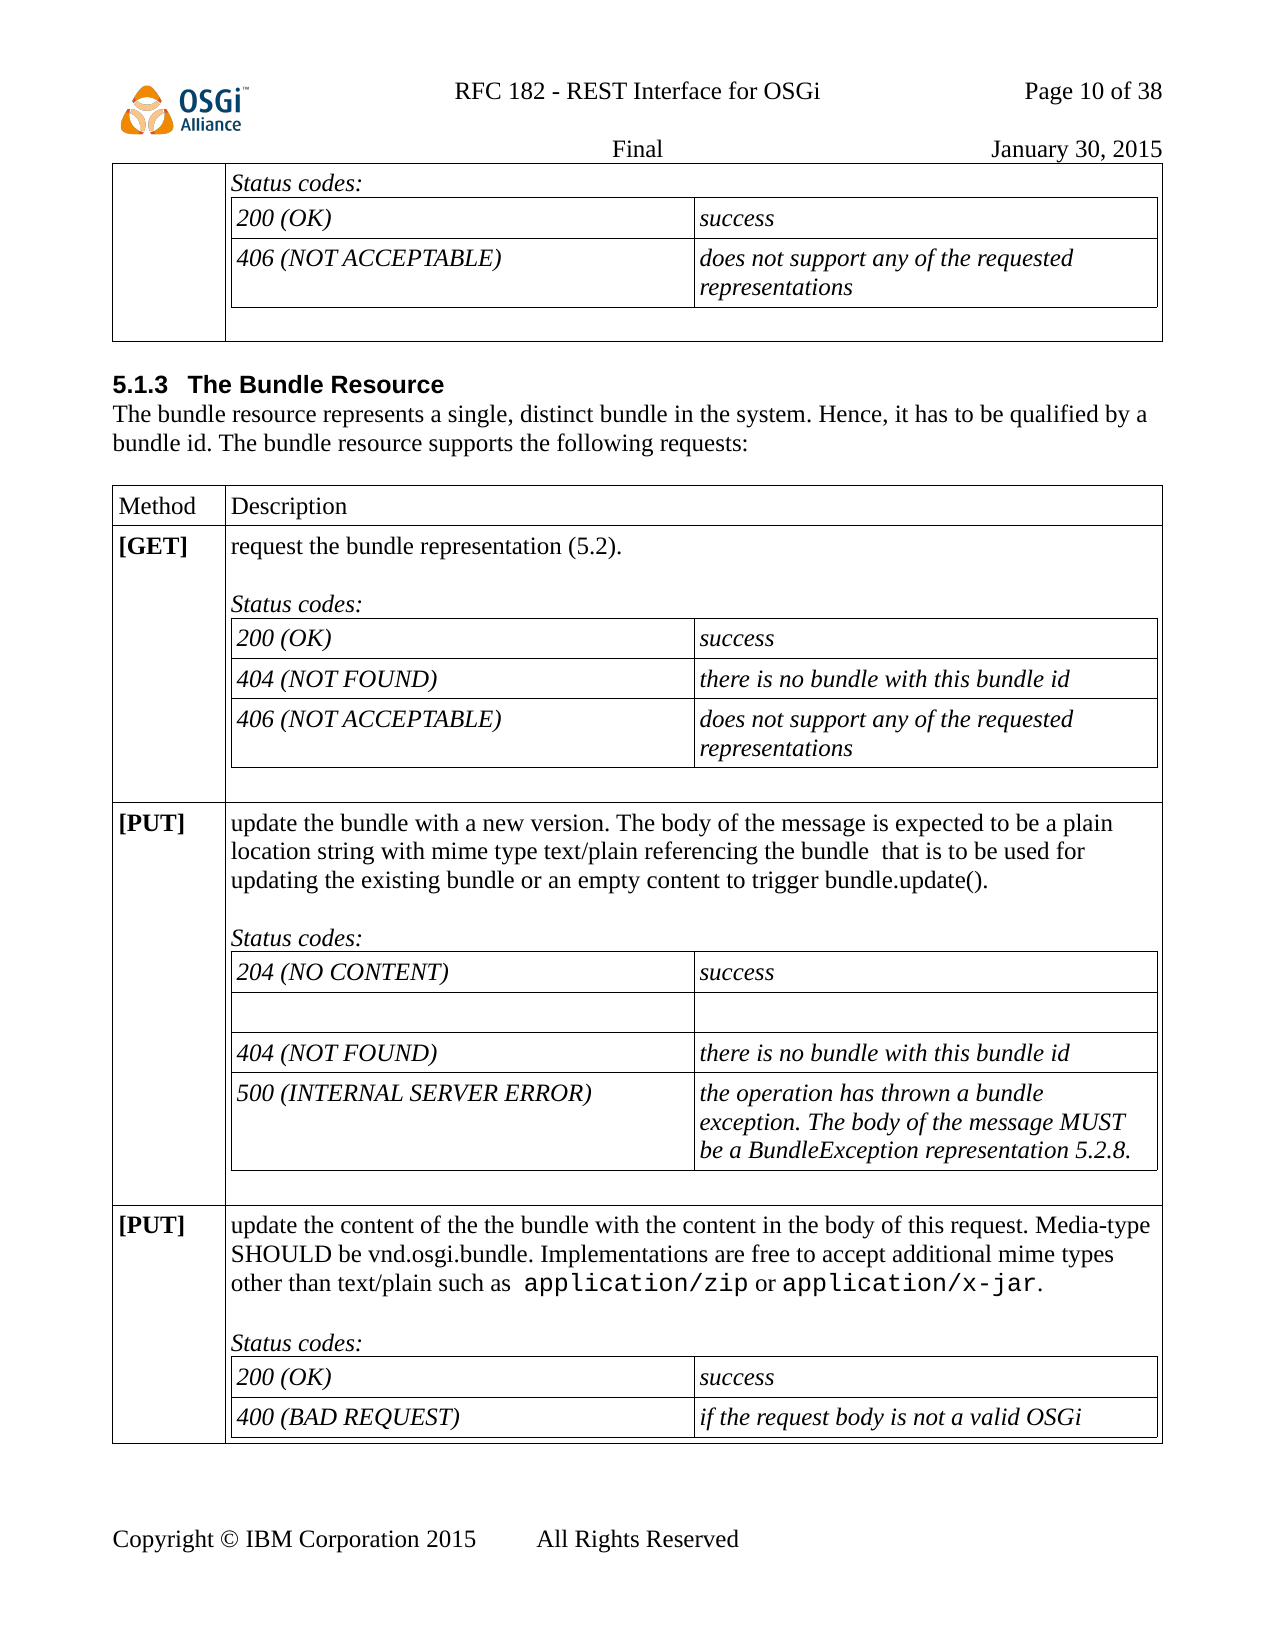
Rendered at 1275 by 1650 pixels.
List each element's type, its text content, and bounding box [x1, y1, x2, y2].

table_header success [695, 619, 1157, 658]
table_cell [113, 164, 225, 341]
table_header 200 (OK) [232, 198, 694, 238]
table_cell 400 (BAD REQUEST) [232, 1398, 694, 1437]
table_cell 406 (NOT ACCEPTABLE) [232, 699, 694, 767]
table_header Method [113, 486, 225, 525]
table_cell does not support any of the requested representations [695, 239, 1157, 307]
table_header success [695, 1357, 1157, 1397]
table_cell update the bundle with a new version. The body of the message is expected to be a plain location string with mime type text/plain referencing the bundle that is to be used for updating the existing bundle or an empty content to trigger bundle.update(). Status codes: [226, 803, 1162, 1205]
table_header success [695, 952, 1157, 992]
table_cell [232, 993, 694, 1032]
table_cell 500 (INTERNAL SERVER ERROR) [232, 1073, 694, 1170]
table_cell 404 (NOT FOUND) [232, 1033, 694, 1072]
text The bundle resource represents a single, distinct bundle in the system. Hence, it has to be qualified by a bundle id. The bundle resource supports the following requests: [112, 399, 1162, 456]
table_cell there is no bundle with this bundle id [695, 1033, 1157, 1072]
subtitle The Bundle Resource [112, 370, 1162, 399]
table_cell request the bundle representation (??). Status codes: [226, 526, 1162, 802]
table_cell [PUT] [113, 803, 225, 1205]
table_cell Status codes: [226, 164, 1162, 341]
table_cell 404 (NOT FOUND) [232, 659, 694, 698]
table_header 200 (OK) [232, 1357, 694, 1397]
table_header 200 (OK) [232, 619, 694, 658]
table_cell if the request body is not a valid OSGi [695, 1398, 1157, 1437]
table_cell update the content of the the bundle with the content in the body of this request. Media-type SHOULD be vnd.osgi.bundle. Implementations are free to accept additional mime types other than text/plain such as application/zip or application/x-jar. Status codes: [226, 1206, 1162, 1443]
table_cell does not support any of the requested representations [695, 699, 1157, 767]
table_cell 406 (NOT ACCEPTABLE) [232, 239, 694, 307]
table_header success [695, 198, 1157, 238]
table_header 204 (NO CONTENT) [232, 952, 694, 992]
table_cell [695, 993, 1157, 1032]
table_cell there is no bundle with this bundle id [695, 659, 1157, 698]
picture [113, 78, 257, 142]
table_cell the operation has thrown a bundle exception. The body of the message MUST be a BundleException representation 5.2.8. [695, 1073, 1157, 1170]
table_header Description [226, 486, 1162, 525]
table_cell [PUT] [113, 1206, 225, 1443]
table_cell [GET] [113, 526, 225, 802]
